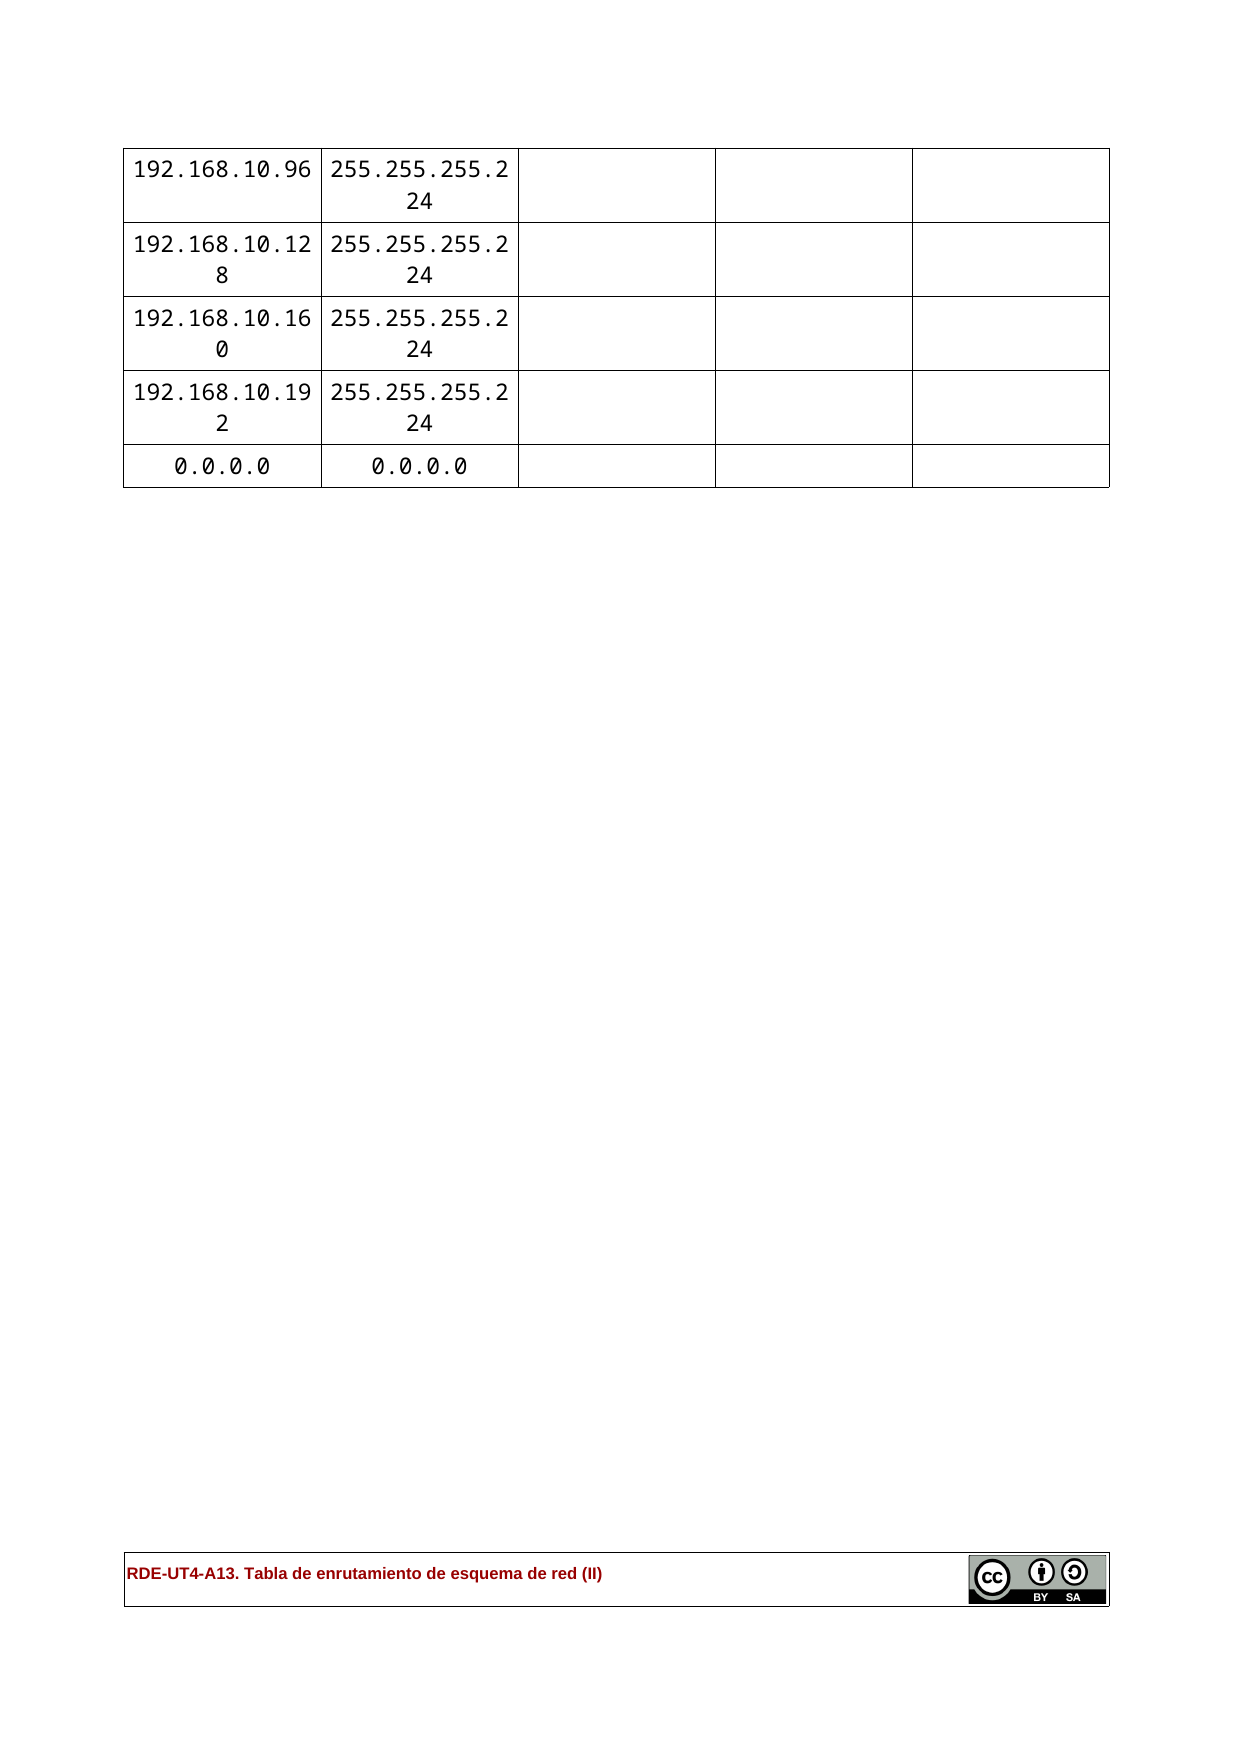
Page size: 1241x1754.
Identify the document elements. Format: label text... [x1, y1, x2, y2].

table_cell 255.255.255.224 [322, 371, 518, 444]
table_cell [716, 371, 912, 444]
table_cell 255.255.255.224 [322, 223, 518, 296]
table_cell [519, 297, 715, 370]
table_cell [519, 223, 715, 296]
table_cell 255.255.255.224 [322, 297, 518, 370]
table_cell [913, 149, 1109, 222]
table_cell [716, 445, 912, 487]
table_cell [716, 223, 912, 296]
table_cell [716, 149, 912, 222]
table_cell [716, 297, 912, 370]
table_cell 192.168.10.192 [124, 371, 321, 444]
table_cell [519, 149, 715, 222]
table_cell [519, 445, 715, 487]
table_cell [519, 371, 715, 444]
table_cell [913, 297, 1109, 370]
table_cell 192.168.10.160 [124, 297, 321, 370]
table_cell 255.255.255.224 [322, 149, 518, 222]
table_cell [913, 445, 1109, 487]
table_cell 0.0.0.0 [322, 445, 518, 487]
table_cell [913, 371, 1109, 444]
picture [968, 1555, 1107, 1604]
table_cell 0.0.0.0 [124, 445, 321, 487]
table_cell [913, 223, 1109, 296]
table_cell 192.168.10.96 [124, 149, 321, 222]
table_cell 192.168.10.128 [124, 223, 321, 296]
